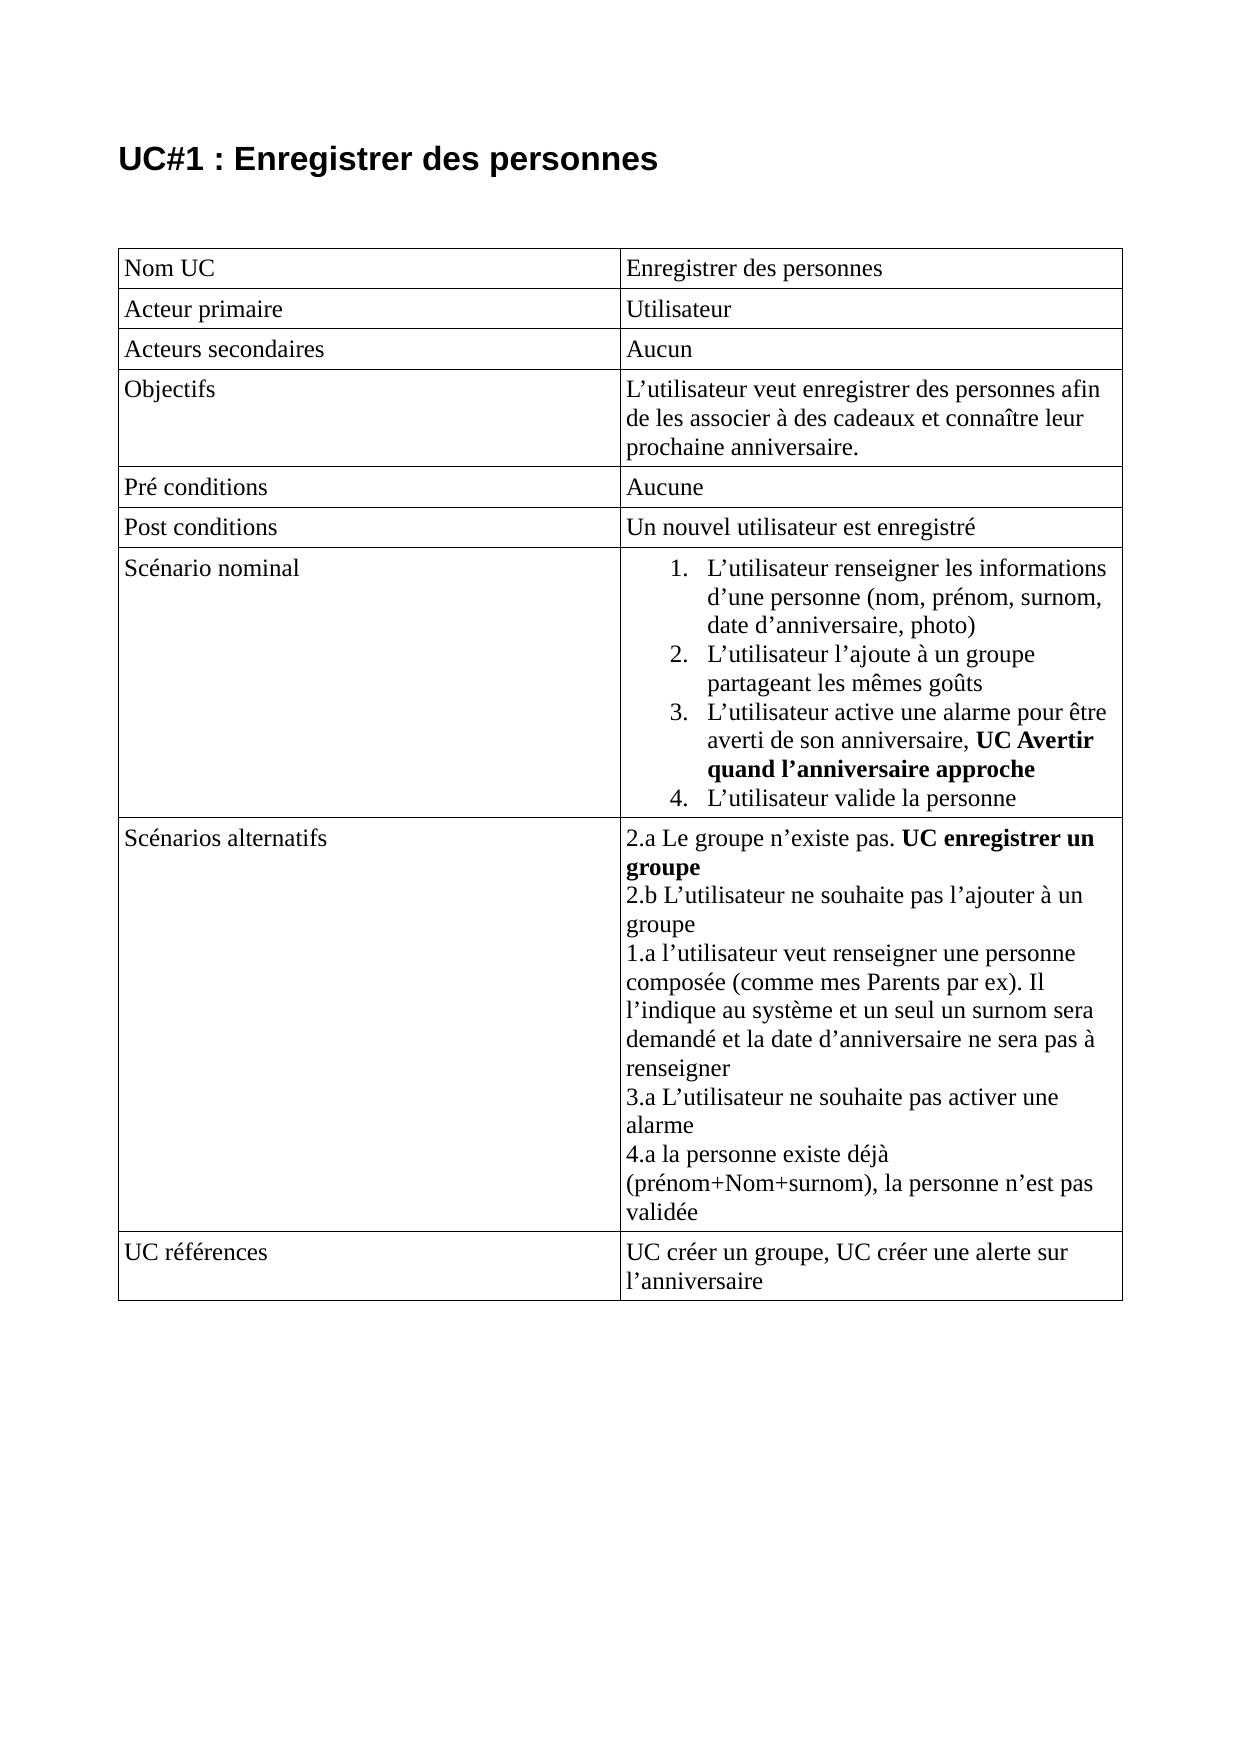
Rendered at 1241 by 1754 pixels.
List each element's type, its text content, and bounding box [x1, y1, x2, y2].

table_cell Acteurs secondaires [119, 329, 620, 368]
subtitle UC#1 : Enregistrer des personnes [118, 139, 1122, 178]
table_cell Un nouvel utilisateur est enregistré [621, 508, 1122, 547]
table_cell Aucun [621, 329, 1122, 368]
table_header Enregistrer des personnes [621, 249, 1122, 288]
table_cell Objectifs [119, 370, 620, 466]
table_cell UC créer un groupe, UC créer une alerte sur l’anniversaire [621, 1232, 1122, 1300]
table_cell 2.a Le groupe n’existe pas. UC enregistrer un groupe 2.b L’utilisateur ne souhaite pas l’ajouter à un groupe 1.a l’utilisateur veut renseigner une personne composée (comme mes Parents par ex). Il l’indique au système et un seul un surnom sera demandé et la date d’anniversaire ne sera pas à renseigner 3.a L’utilisateur ne souhaite pas activer une alarme 4.a la personne existe déjà (prénom+Nom+surnom), la personne n’est pas validée [621, 818, 1122, 1231]
table_cell Scénario nominal [119, 548, 620, 817]
table_cell Utilisateur [621, 289, 1122, 328]
table_cell Acteur primaire [119, 289, 620, 328]
table_header Nom UC [119, 249, 620, 288]
table_cell L’utilisateur veut enregistrer des personnes afin de les associer à des cadeaux et connaître leur prochaine anniversaire. [621, 370, 1122, 466]
table_cell L’utilisateur renseigner les informations d’une personne (nom, prénom, surnom, date d’anniversaire, photo) L’utilisateur l’ajoute à un groupe partageant les mêmes goûts L’utilisateur active une alarme pour être averti de son anniversaire, UC Avertir quand l’anniversaire approche L’utilisateur valide la personne [621, 548, 1122, 817]
table_cell Aucune [621, 467, 1122, 507]
table_cell Post conditions [119, 508, 620, 547]
table_cell Pré conditions [119, 467, 620, 507]
table_cell UC références [119, 1232, 620, 1300]
table_cell Scénarios alternatifs [119, 818, 620, 1231]
